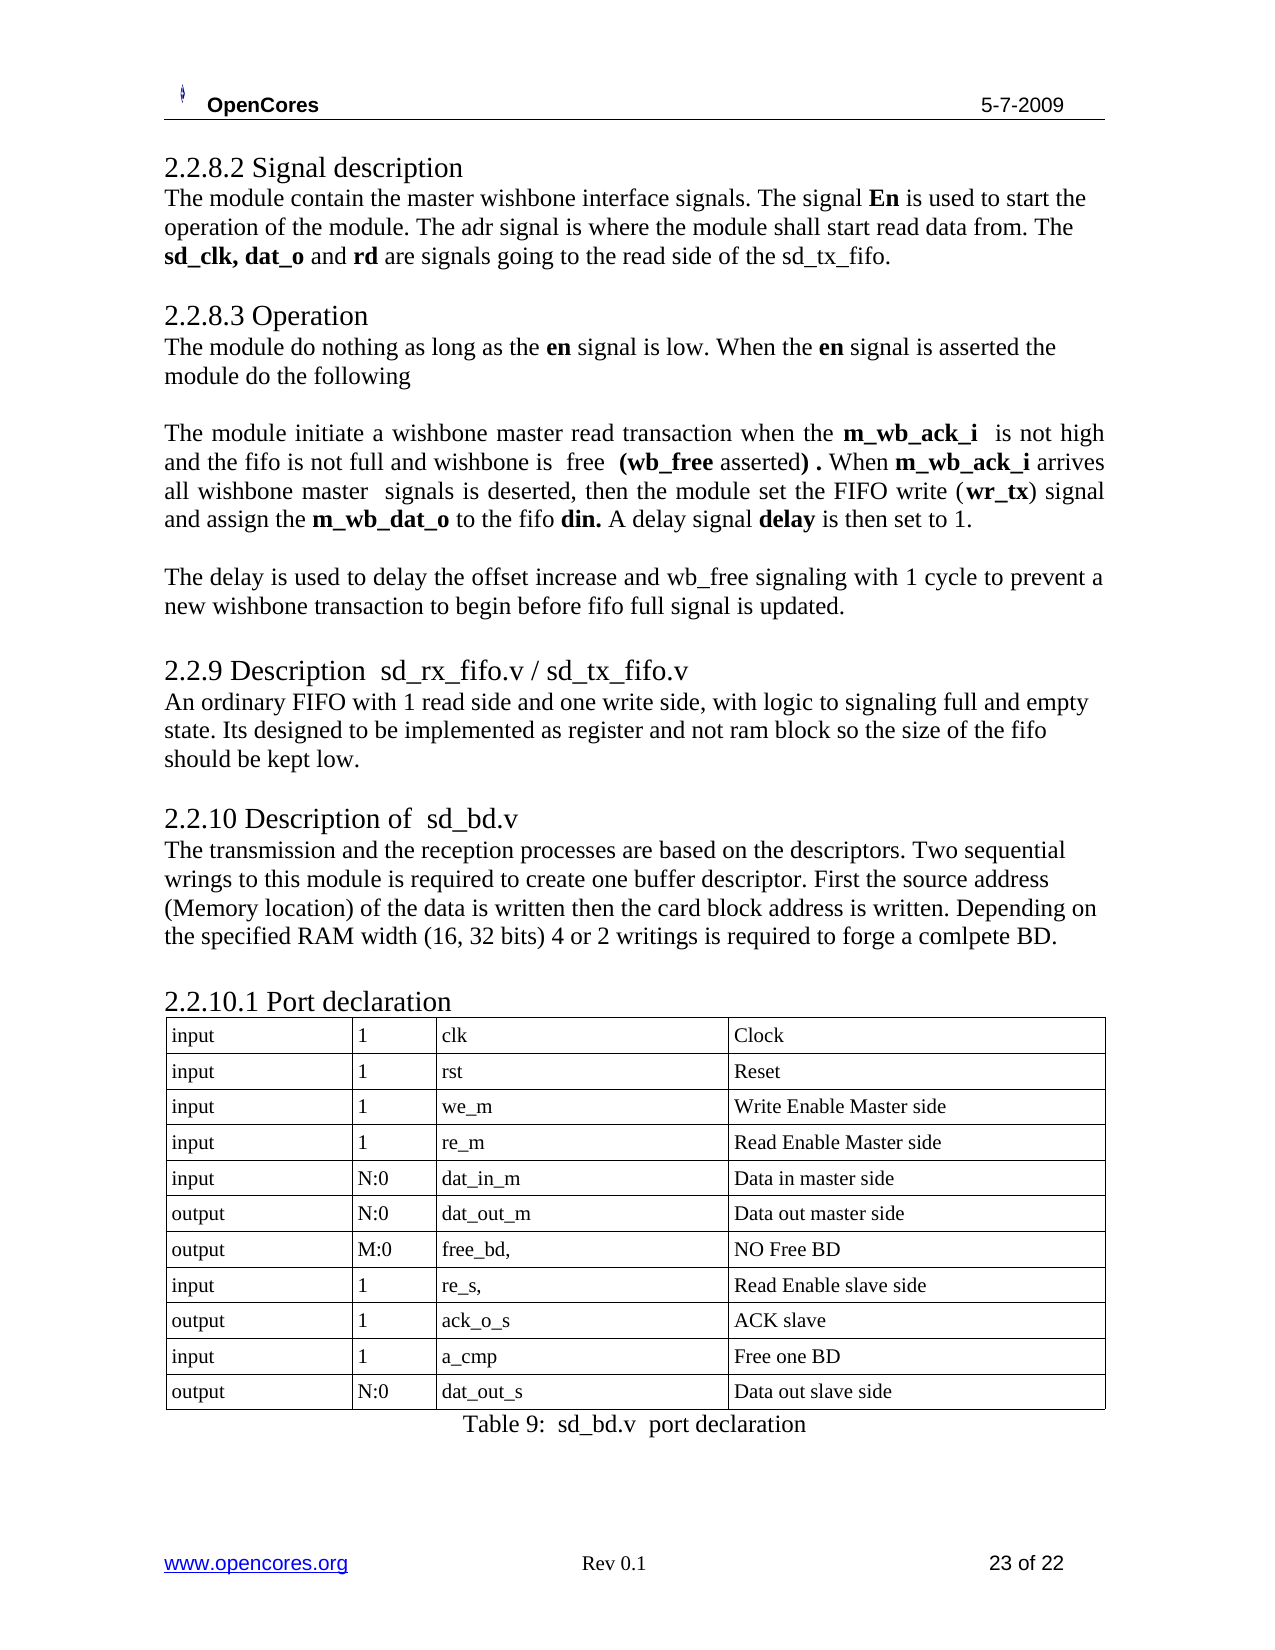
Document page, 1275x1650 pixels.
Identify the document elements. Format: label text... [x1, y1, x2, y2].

table_cell Free one BD [729, 1339, 1105, 1373]
table_cell output [167, 1196, 352, 1231]
table_cell free_bd, [437, 1232, 728, 1267]
table_cell Reset [729, 1054, 1105, 1088]
table_cell 1 [353, 1303, 436, 1338]
table_cell input [167, 1125, 352, 1160]
table_cell Read Enable Master side [729, 1125, 1105, 1160]
text Table 9: sd_bd.v port declaration [164, 1409, 1105, 1438]
text The delay is used to delay the offset increase and wb_free signaling with 1 cycle to prevent a new wishbone transaction to begin before fifo full signal is updated. [164, 533, 1105, 619]
table_header clk [437, 1018, 728, 1053]
table_cell we_m [437, 1090, 728, 1124]
table_cell input [167, 1090, 352, 1124]
table_cell input [167, 1268, 352, 1302]
table_cell Data in master side [729, 1161, 1105, 1195]
table_cell ACK slave [729, 1303, 1105, 1338]
table_cell Data out slave side [729, 1375, 1105, 1409]
table_cell 1 [353, 1339, 436, 1373]
table_cell dat_in_m [437, 1161, 728, 1195]
table_cell re_m [437, 1125, 728, 1160]
table_cell M:0 [353, 1232, 436, 1267]
table_cell output [167, 1303, 352, 1338]
table_cell rst [437, 1054, 728, 1088]
table_cell 1 [353, 1268, 436, 1302]
table_cell Write Enable Master side [729, 1090, 1105, 1124]
text The module contain the master wishbone interface signals. The signal En is used to start the operation of the module. The adr signal is where the module shall start read data from. The sd_clk, dat_o and rd are signals going to the read side of the sd_tx_fifo. [164, 183, 1105, 270]
text The transmission and the reception processes are based on the descriptors. Two sequential wrings to this module is required to create one buffer descriptor. First the source address (Memory location) of the data is written then the card block address is written. Depending on the specified RAM width (16, 32 bits) 4 or 2 writings is required to forge a comlpete BD. [164, 835, 1105, 950]
table_cell input [167, 1054, 352, 1088]
table_cell output [167, 1232, 352, 1267]
text The module do nothing as long as the en signal is low. When the en signal is asserted the module do the following [164, 332, 1105, 389]
text 2.2.10.1 Port declaration [164, 984, 1105, 1017]
table_cell re_s, [437, 1268, 728, 1302]
table_cell Data out master side [729, 1196, 1105, 1231]
table_cell dat_out_m [437, 1196, 728, 1231]
table_cell output [167, 1375, 352, 1409]
table_cell N:0 [353, 1196, 436, 1231]
table_header input [167, 1018, 352, 1053]
table_cell dat_out_s [437, 1375, 728, 1409]
text The module initiate a wishbone master read transaction when the m_wb_ack_i is not high and the fifo is not full and wishbone is free (wb_free asserted) . When m_wb_ack_i arrives all wishbone master signals is deserted, then the module set the FIFO write (wr_tx) signal and assign the m_wb_dat_o to the fifo din. A delay signal delay is then set to 1. [164, 418, 1105, 533]
table_cell input [167, 1161, 352, 1195]
table_cell 1 [353, 1090, 436, 1124]
text 2.2.9 Description sd_rx_fifo.v / sd_tx_fifo.v [164, 653, 1105, 687]
table_cell 1 [353, 1125, 436, 1160]
table_cell Read Enable slave side [729, 1268, 1105, 1302]
table_cell N:0 [353, 1161, 436, 1195]
table_cell ack_o_s [437, 1303, 728, 1338]
table_cell N:0 [353, 1375, 436, 1409]
table_cell a_cmp [437, 1339, 728, 1373]
text 2.2.8.3 Operation [164, 298, 1105, 332]
table_cell input [167, 1339, 352, 1373]
table_cell 1 [353, 1054, 436, 1088]
text 2.2.8.2 Signal description [164, 150, 1105, 183]
table_header 1 [353, 1018, 436, 1053]
text 2.2.10 Description of sd_bd.v [164, 802, 1105, 835]
table_header Clock [729, 1018, 1105, 1053]
table_cell NO Free BD [729, 1232, 1105, 1267]
text An ordinary FIFO with 1 read side and one write side, with logic to signaling full and empty state. Its designed to be implemented as register and not ram block so the size of the fifo should be kept low. [164, 687, 1105, 773]
